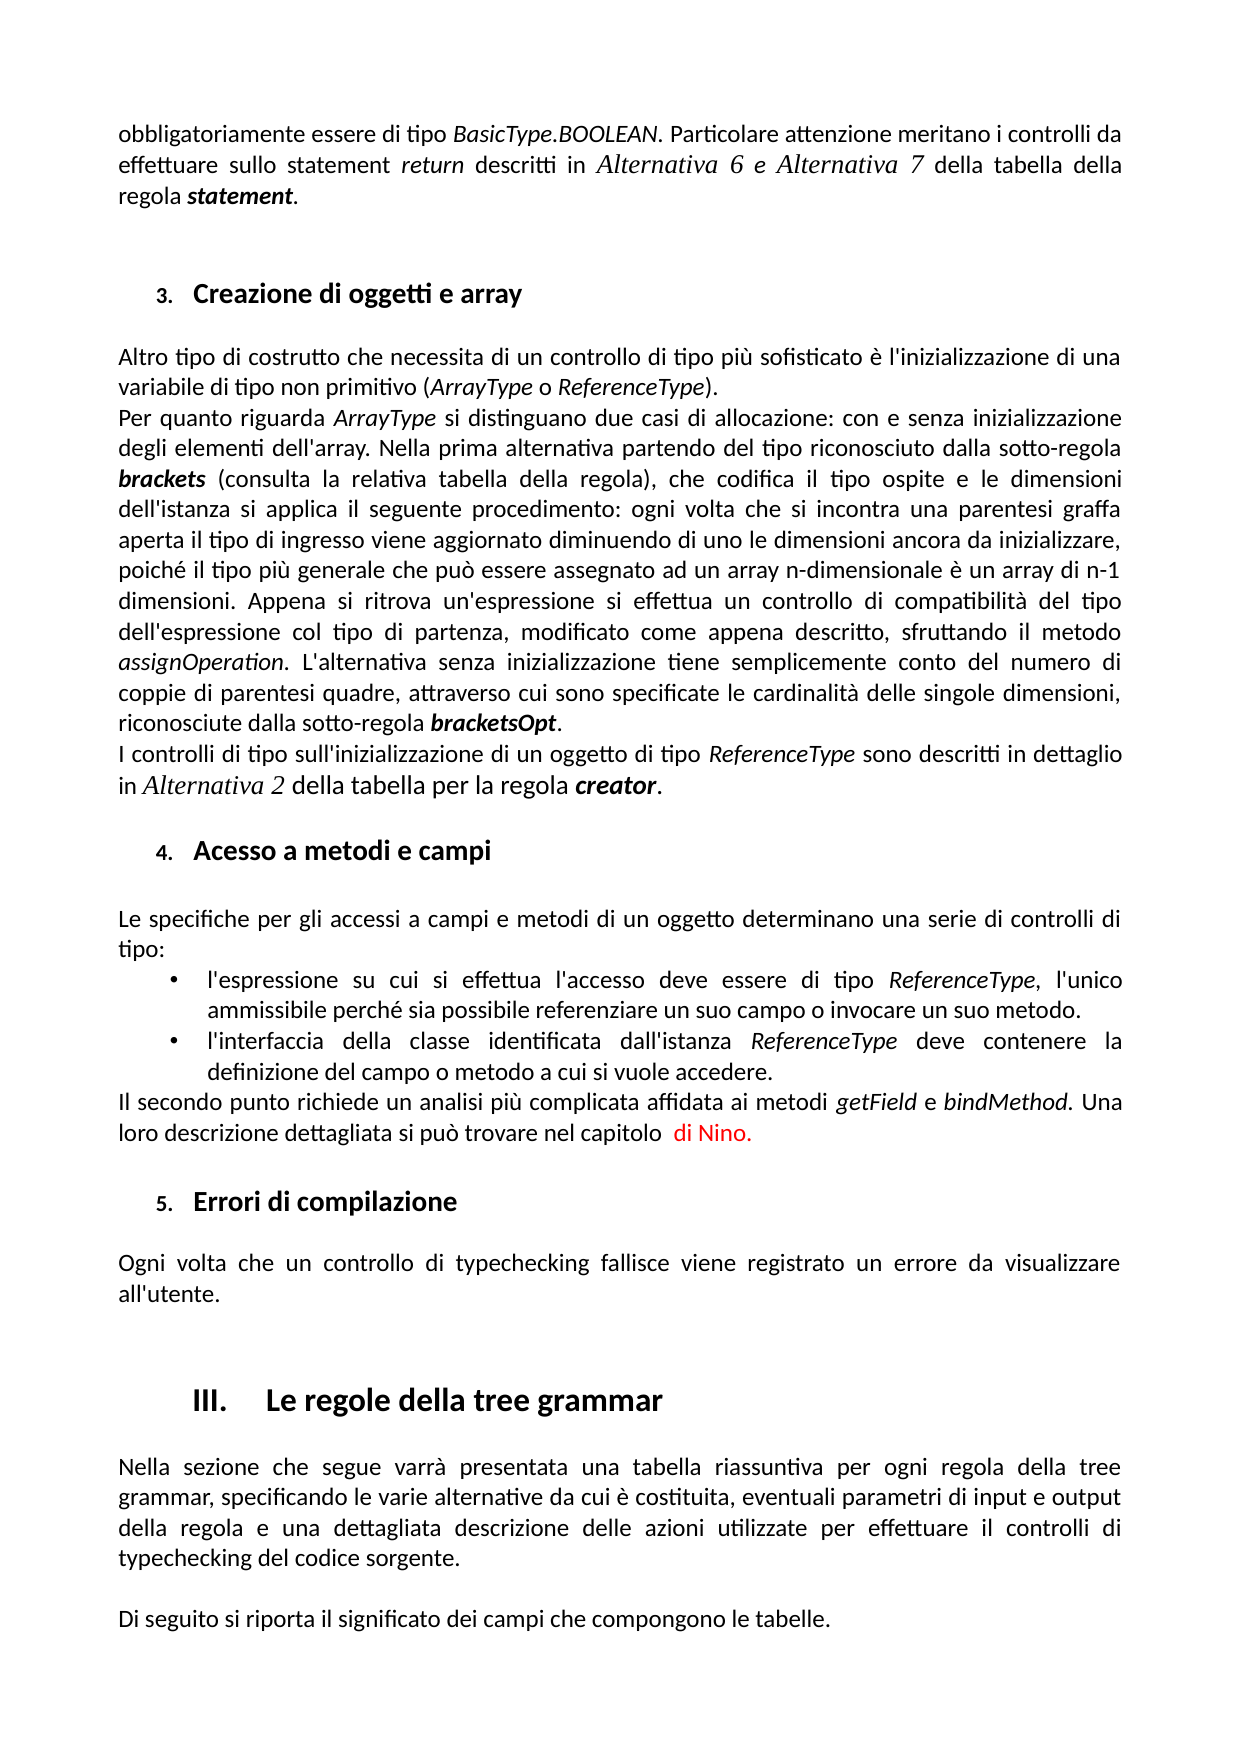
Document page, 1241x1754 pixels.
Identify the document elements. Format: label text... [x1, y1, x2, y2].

text Di seguito si riporta il significato dei campi che compongono le tabelle. [118, 1603, 1123, 1634]
text Altro tipo di costrutto che necessita di un controllo di tipo più sofisticato è l'inizializzazione di una variabile di tipo non primitivo (ArrayType o ReferenceType). [118, 341, 1123, 402]
list Creazione di oggetti e array [156, 275, 1123, 310]
list l'espressione su cui si effettua l'accesso deve essere di tipo ReferenceType, l'unico ammissibile perché sia possibile referenziare un suo campo o invocare un suo metodo. [169, 964, 1123, 1025]
text Le specifiche per gli accessi a campi e metodi di un oggetto determinano una serie di controlli di tipo: [118, 903, 1123, 964]
list Le regole della tree grammar [192, 1379, 1123, 1420]
text Nella sezione che segue varrà presentata una tabella riassuntiva per ogni regola della tree grammar, specificando le varie alternative da cui è costituita, eventuali parametri di input e output della regola e una dettagliata descrizione delle azioni utilizzate per effettuare il controlli di typechecking del codice sorgente. [118, 1451, 1123, 1573]
text I controlli di tipo sull'inizializzazione di un oggetto di tipo ReferenceType sono descritti in dettaglio in Alternativa 2 della tabella per la regola creator. [118, 738, 1123, 801]
list Errori di compilazione [156, 1183, 1123, 1218]
list l'interfaccia della classe identificata dall'istanza ReferenceType deve contenere la definizione del campo o metodo a cui si vuole accedere. [169, 1025, 1123, 1086]
text Per quanto riguarda ArrayType si distinguano due casi di allocazione: con e senza inizializzazione degli elementi dell'array. Nella prima alternativa partendo del tipo riconosciuto dalla sotto-regola brackets (consulta la relativa tabella della regola), che codifica il tipo ospite e le dimensioni dell'istanza si applica il seguente procedimento: ogni volta che si incontra una parentesi graffa aperta il tipo di ingresso viene aggiornato diminuendo di uno le dimensioni ancora da inizializzare, poiché il tipo più generale che può essere assegnato ad un array n-dimensionale è un array di n-1 dimensioni. Appena si ritrova un'espressione si effettua un controllo di compatibilità del tipo dell'espressione col tipo di partenza, modificato come appena descritto, sfruttando il metodo assignOperation. L'alternativa senza inizializzazione tiene semplicemente conto del numero di coppie di parentesi quadre, attraverso cui sono specificate le cardinalità delle singole dimensioni, riconosciute dalla sotto-regola bracketsOpt. [118, 402, 1123, 738]
text Ogni volta che un controllo di typechecking fallisce viene registrato un errore da visualizzare all'utente. [118, 1247, 1123, 1308]
text obbligatoriamente essere di tipo BasicType.BOOLEAN. Particolare attenzione meritano i controlli da effettuare sullo statement return descritti in Alternativa 6 e Alternativa 7 della tabella della regola statement. [118, 118, 1123, 211]
list Acesso a metodi e campi [156, 832, 1123, 867]
text Il secondo punto richiede un analisi più complicata affidata ai metodi getField e bindMethod. Una loro descrizione dettagliata si può trovare nel capitolo di Nino. [118, 1086, 1123, 1147]
